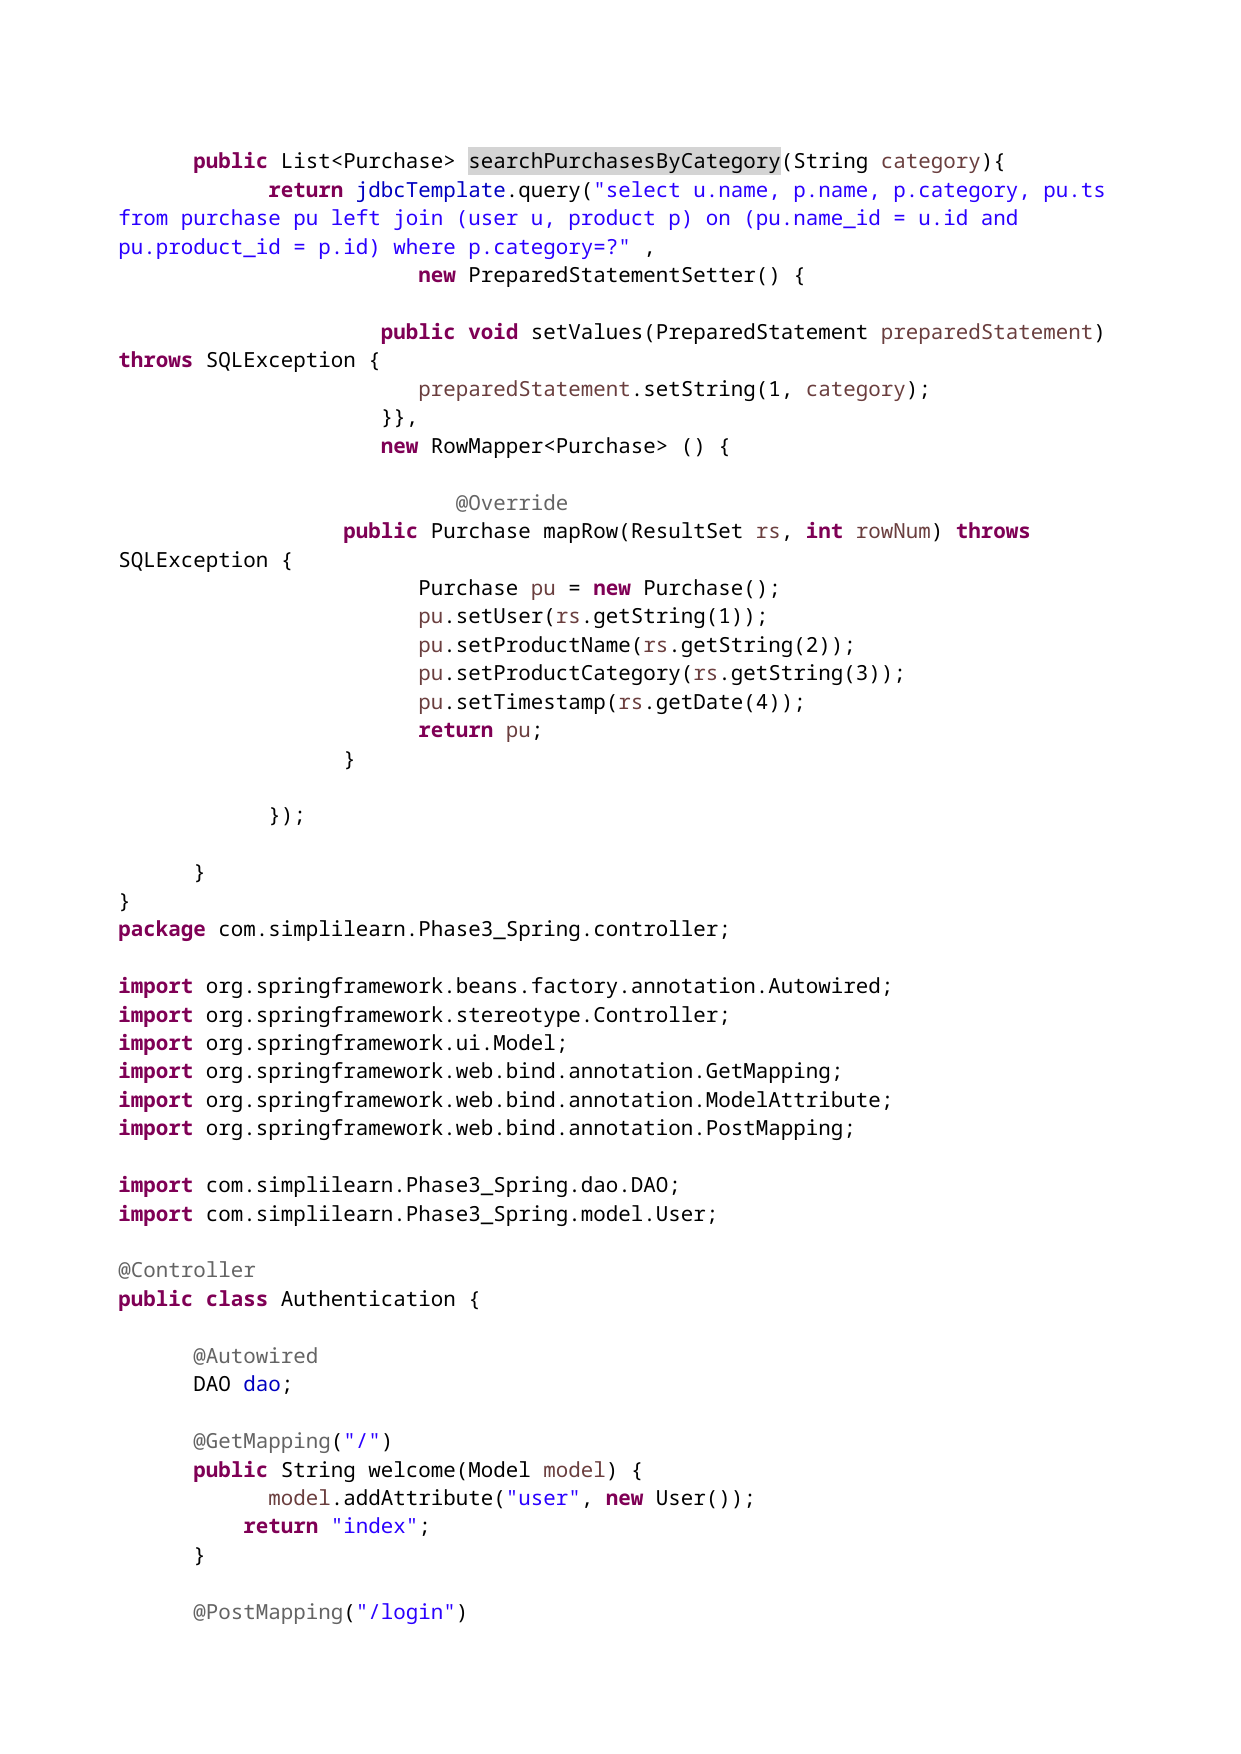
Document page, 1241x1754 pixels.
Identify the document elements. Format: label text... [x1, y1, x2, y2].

text import org.springframework.ui.Model; [118, 1028, 1122, 1057]
text import org.springframework.web.bind.annotation.ModelAttribute; [118, 1085, 1122, 1113]
text pu.setUser(rs.getString(1)); [118, 602, 1122, 630]
text @Override [118, 488, 1122, 516]
text pu.setProductCategory(rs.getString(3)); [118, 658, 1122, 687]
text import org.springframework.web.bind.annotation.PostMapping; [118, 1113, 1122, 1142]
text model.addAttribute("user", new User()); [118, 1483, 1122, 1512]
text @Controller [118, 1256, 1122, 1284]
text } [118, 1540, 1122, 1568]
text public class Authentication { [118, 1284, 1122, 1312]
text return "index"; [118, 1512, 1122, 1540]
text @Autowired [118, 1341, 1122, 1369]
text Purchase pu = new Purchase(); [118, 573, 1122, 602]
text public Purchase mapRow(ResultSet rs, int rowNum) throws SQLException { [118, 516, 1122, 573]
text } [118, 744, 1122, 772]
text } [118, 886, 1122, 914]
text @GetMapping("/") [118, 1426, 1122, 1455]
text public String welcome(Model model) { [118, 1455, 1122, 1483]
text import org.springframework.beans.factory.annotation.Autowired; [118, 971, 1122, 1000]
text }); [118, 801, 1122, 829]
text import org.springframework.web.bind.annotation.GetMapping; [118, 1057, 1122, 1085]
text pu.setTimestamp(rs.getDate(4)); [118, 687, 1122, 715]
text package com.simplilearn.Phase3_Spring.controller; [118, 914, 1122, 943]
text @PostMapping("/login") [118, 1597, 1122, 1625]
text new RowMapper<Purchase> () { [118, 431, 1122, 459]
text }}, [118, 402, 1122, 431]
text new PreparedStatementSetter() { [118, 260, 1122, 289]
text import org.springframework.stereotype.Controller; [118, 1000, 1122, 1028]
text return jdbcTemplate.query("select u.name, p.name, p.category, pu.ts from purchase pu left join (user u, product p) on (pu.name_id = u.id and pu.product_id = p.id) where p.category=?" , [118, 175, 1122, 260]
text import com.simplilearn.Phase3_Spring.model.User; [118, 1199, 1122, 1227]
text public List<Purchase> searchPurchasesByCategory(String category){ [118, 147, 1122, 175]
text return pu; [118, 715, 1122, 744]
text DAO dao; [118, 1369, 1122, 1398]
text pu.setProductName(rs.getString(2)); [118, 630, 1122, 658]
text import com.simplilearn.Phase3_Spring.dao.DAO; [118, 1170, 1122, 1199]
text } [118, 857, 1122, 886]
text preparedStatement.setString(1, category); [118, 374, 1122, 402]
text public void setValues(PreparedStatement preparedStatement) throws SQLException { [118, 317, 1122, 374]
